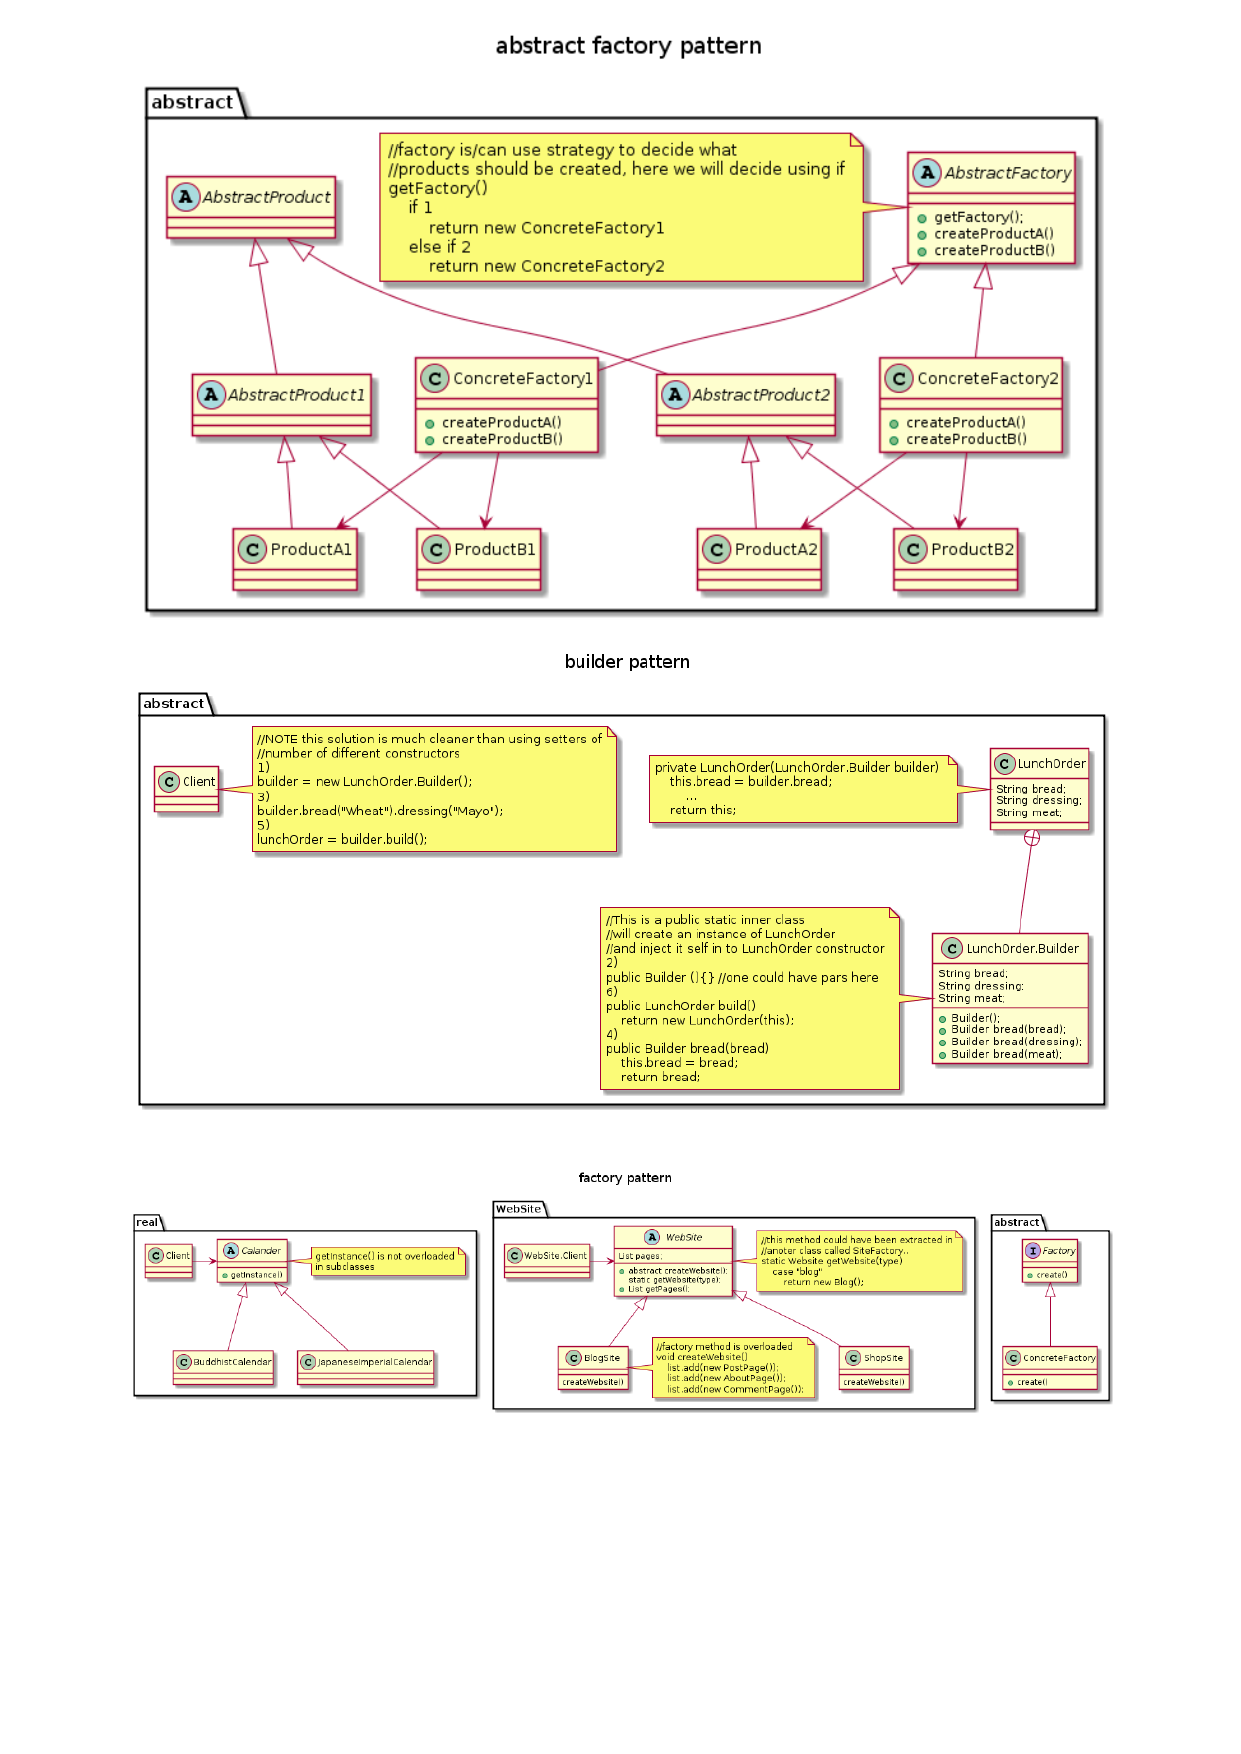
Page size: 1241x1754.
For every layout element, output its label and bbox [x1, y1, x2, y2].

picture [118, 32, 1123, 624]
picture [118, 652, 1123, 1114]
picture [118, 1171, 1123, 1416]
